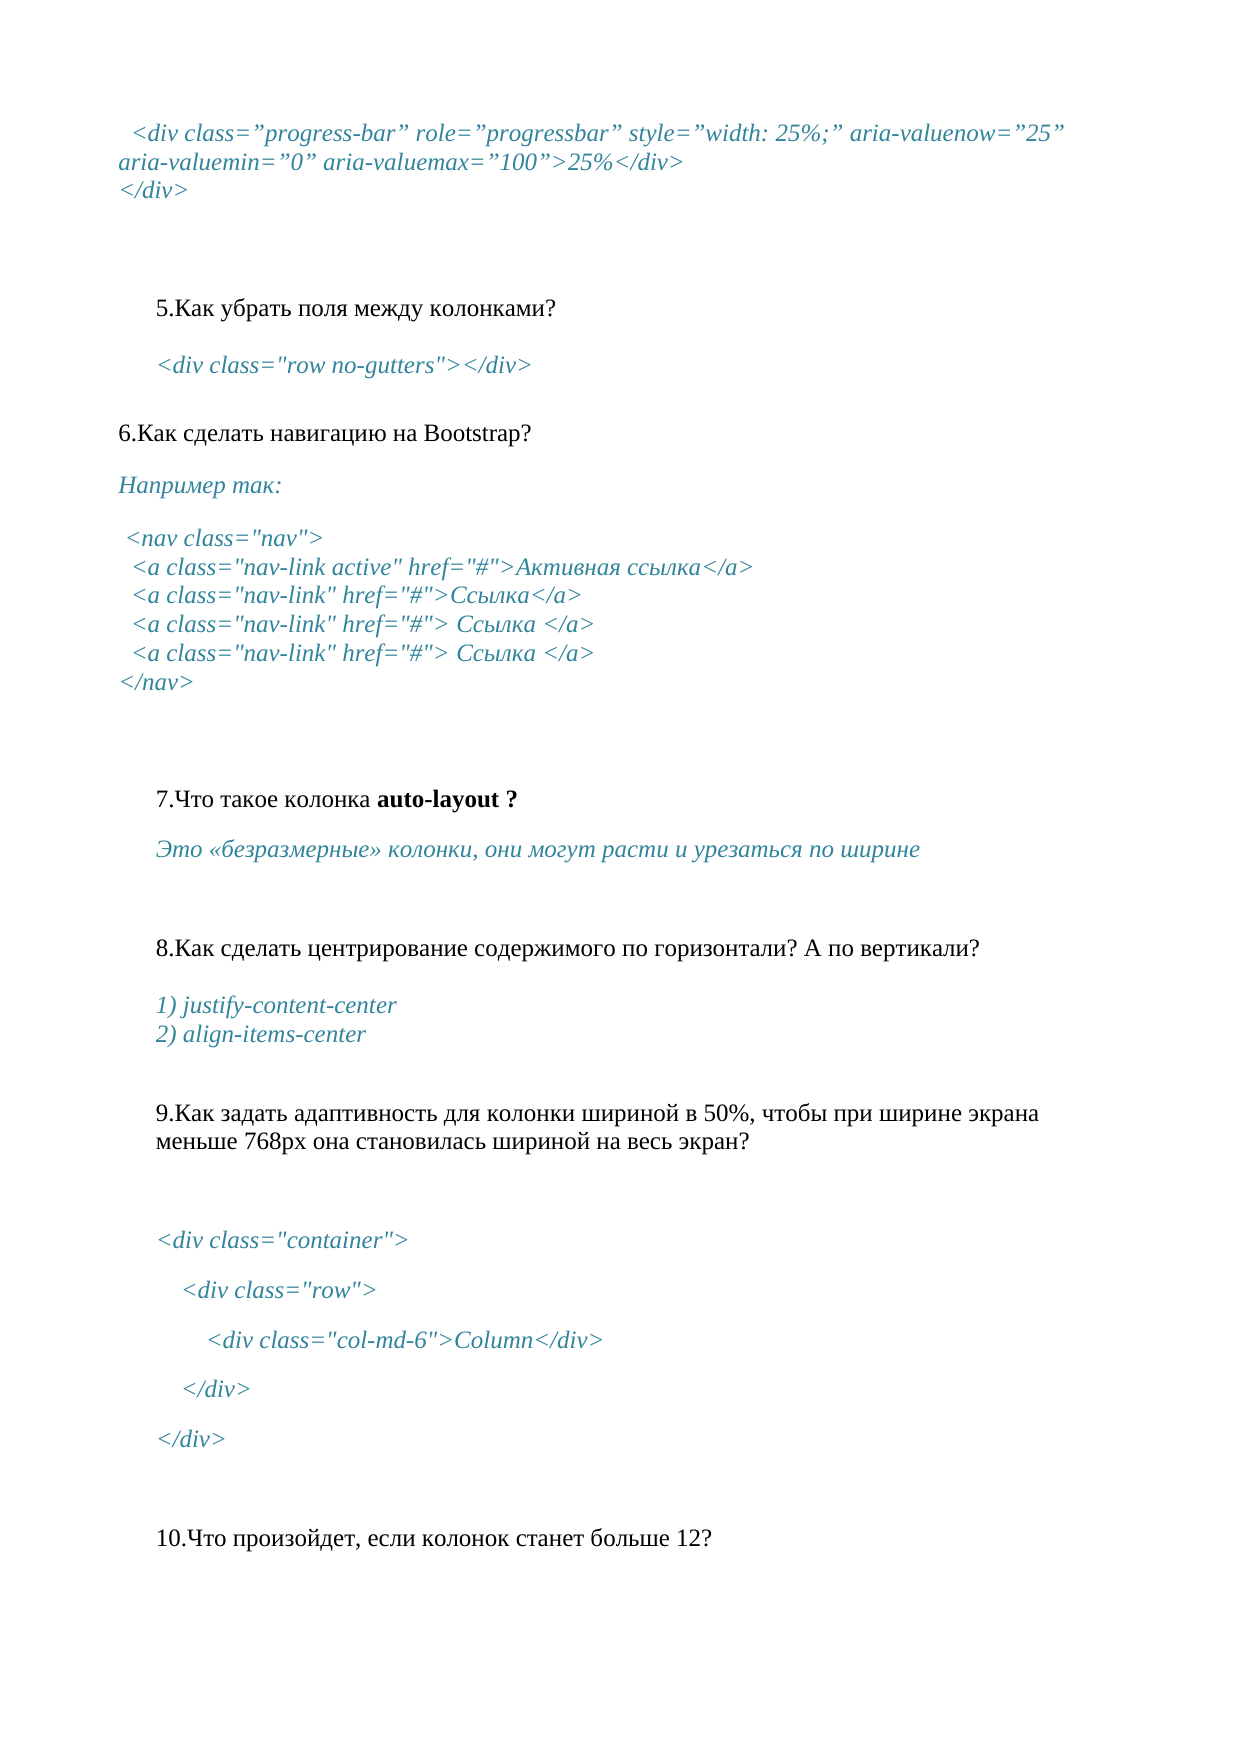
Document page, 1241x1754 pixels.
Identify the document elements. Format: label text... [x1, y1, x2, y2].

text <div class="container"> [156, 1226, 1122, 1254]
text <a class="nav-link" href="#">Ссылка</a> [118, 581, 1122, 609]
text <a class="nav-link" href="#"> Ссылка </a> [118, 638, 1122, 667]
text </div> [156, 1424, 1122, 1453]
text 6.Как сделать навигацию на Bootstrap? Например так: [118, 418, 1122, 523]
text <div class=”progress-bar” role=”progressbar” style=”width: 25%;” aria-valuenow=”25” aria-valuemin=”0” aria-valuemax=”100”>25%</div> [118, 118, 1122, 176]
text 8.Как сделать центрирование содержимого по горизонтали? А по вертикали? 1) justify-content-center 2) align-items-center [156, 933, 1122, 1077]
text <a class="nav-link" href="#"> Ссылка </a> [118, 609, 1122, 638]
text <a class="nav-link active" href="#">Активная ссылка</a> [118, 552, 1122, 581]
text 10.Что произойдет, если колонок станет больше 12? [156, 1523, 1122, 1552]
text <nav class="nav"> [118, 523, 1122, 552]
text 7.Что такое колонка auto-layout ? [156, 784, 1122, 813]
text 5.Как убрать поля между колонками? <div class="row no-gutters"></div> [156, 293, 1122, 408]
text <div class="col-md-6">Column</div> [156, 1325, 1122, 1353]
text Это «безразмерные» колонки, они могут расти и урезаться по ширине [156, 834, 1122, 863]
text <div class="row"> [156, 1275, 1122, 1304]
text </div> [118, 176, 1122, 204]
text </nav> [118, 667, 1122, 696]
text 9.Как задать адаптивность для колонки шириной в 50%, чтобы при ширине экрана меньше 768px она становилась шириной на весь экран? [156, 1098, 1122, 1155]
text </div> [156, 1374, 1122, 1403]
